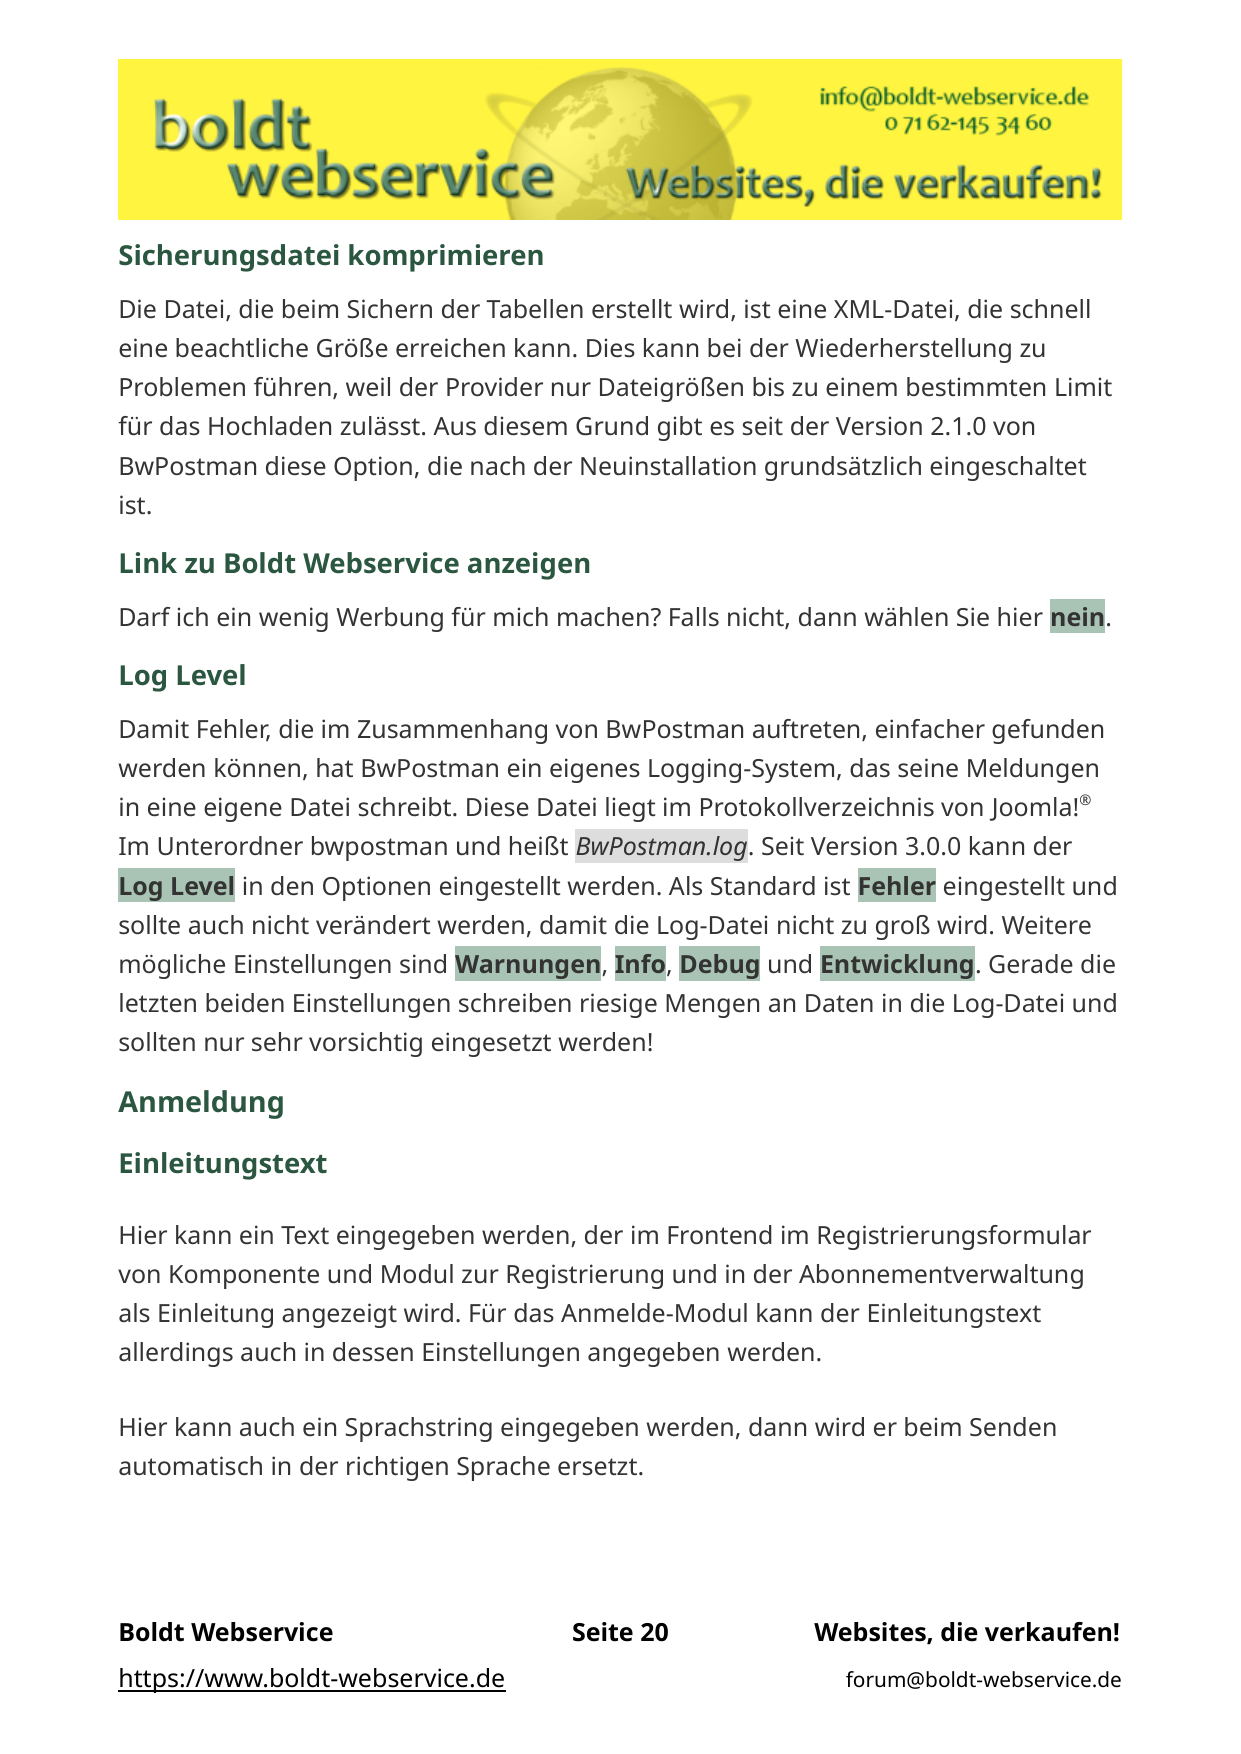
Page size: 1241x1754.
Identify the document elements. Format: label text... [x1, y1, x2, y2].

subtitle Link zu Boldt Webservice anzeigen [118, 544, 1122, 582]
subtitle Anmeldung [118, 1082, 1122, 1121]
subtitle Sicherungsdatei komprimieren [118, 236, 1122, 274]
text Hier kann ein Text eingegeben werden, der im Frontend im Registrierungsformular von Komponente und Modul zur Registrierung und in der Abonnementverwaltung als Einleitung angezeigt wird. Für das Anmelde-Modul kann der Einleitungstext allerdings auch in dessen Einstellungen angegeben werden. [118, 1217, 1122, 1369]
subtitle Einleitungstext [118, 1144, 1122, 1182]
text Die Datei, die beim Sichern der Tabellen erstellt wird, ist eine XML-Datei, die schnell eine beachtliche Größe erreichen kann. Dies kann bei der Wiederherstellung zu Problemen führen, weil der Provider nur Dateigrößen bis zu einem bestimmten Limit für das Hochladen zulässt. Aus diesem Grund gibt es seit der Version 2.1.0 von BwPostman diese Option, die nach der Neuinstallation grundsätzlich eingeschaltet ist. [118, 291, 1122, 521]
picture [118, 59, 1123, 220]
text Damit Fehler, die im Zusammenhang von BwPostman auftreten, einfacher gefunden werden können, hat BwPostman ein eigenes Logging-System, das seine Meldungen in eine eigene Datei schreibt. Diese Datei liegt im Protokollverzeichnis von Joomla!® Im Unterordner bwpostman und heißt BwPostman.log. Seit Version 3.0.0 kann der Log Level in den Optionen eingestellt werden. Als Standard ist Fehler eingestellt und sollte auch nicht verändert werden, damit die Log-Datei nicht zu groß wird. Weitere mögliche Einstellungen sind Warnungen, Info, Debug und Entwicklung. Gerade die letzten beiden Einstellungen schreiben riesige Mengen an Daten in die Log-Datei und sollten nur sehr vorsichtig eingesetzt werden! [118, 711, 1122, 1059]
text Darf ich ein wenig Werbung für mich machen? Falls nicht, dann wählen Sie hier nein. [118, 599, 1050, 633]
subtitle Log Level [118, 656, 1122, 694]
text Hier kann auch ein Sprachstring eingegeben werden, dann wird er beim Senden automatisch in der richtigen Sprache ersetzt. [118, 1409, 1122, 1483]
